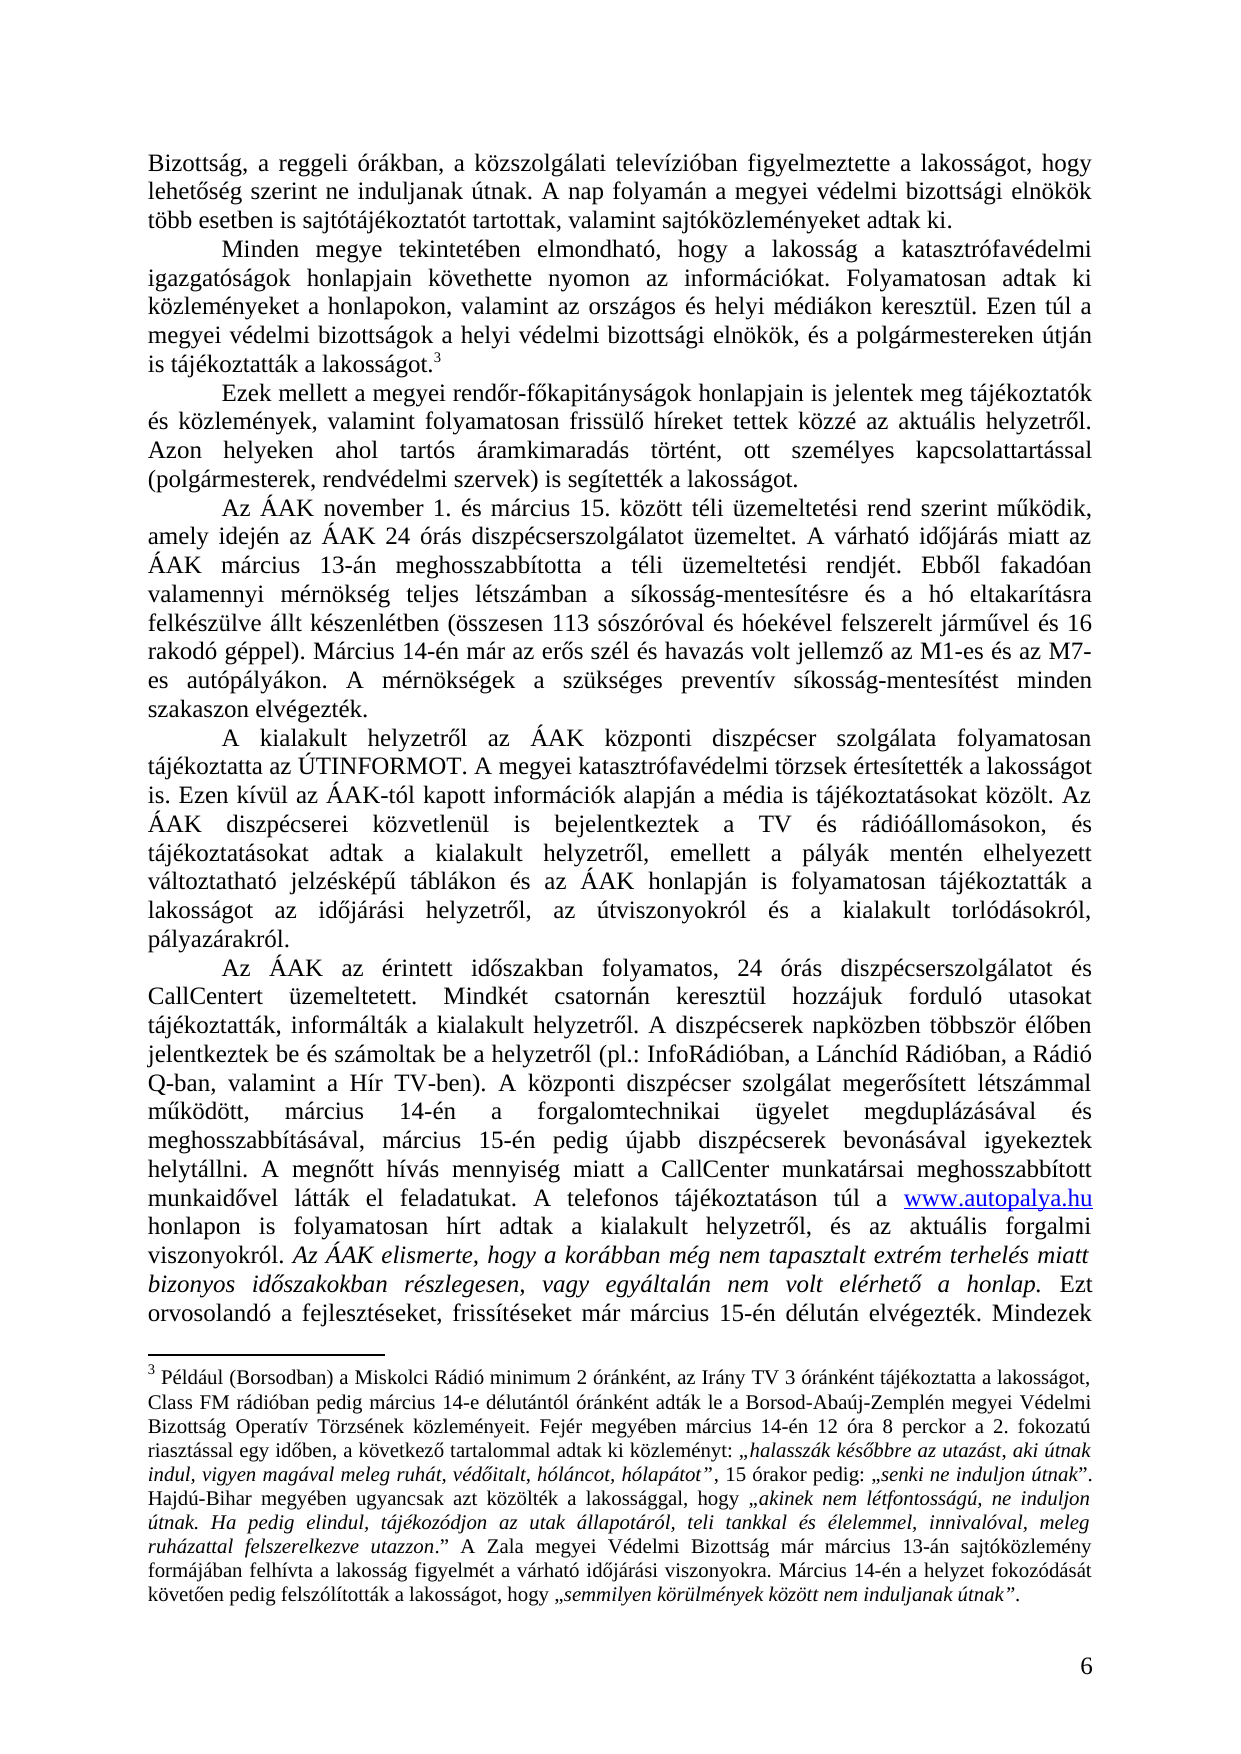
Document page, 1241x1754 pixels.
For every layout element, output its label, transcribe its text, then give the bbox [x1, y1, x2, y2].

text Például (Borsodban) a Miskolci Rádió minimum 2 óránként, az Irány TV 3 óránként tájékoztatta a lakosságot, Class FM rádióban pedig március 14-e délutántól óránként adták le a Borsod-Abaúj-Zemplén megyei Védelmi Bizottság Operatív Törzsének közleményeit. Fejér megyében március 14-én 12 óra 8 perckor a 2. fokozatú riasztással egy időben, a következő tartalommal adtak ki közleményt: „halasszák későbbre az utazást, aki útnak indul, vigyen magával meleg ruhát, védőitalt, hóláncot, hólapátot”, 15 órakor pedig: „senki ne induljon útnak”. Hajdú-Bihar megyében ugyancsak azt közölték a lakossággal, hogy „akinek nem létfontosságú, ne induljon útnak. Ha pedig elindul, tájékozódjon az utak állapotáról, teli tankkal és élelemmel, innivalóval, meleg ruházattal felszerelkezve utazzon.” A Zala megyei Védelmi Bizottság már március 13-án sajtóközlemény formájában felhívta a lakosság figyelmét a várható időjárási viszonyokra. Március 14-én a helyzet fokozódását követően pedig felszólították a lakosságot, hogy „semmilyen körülmények között nem induljanak útnak”. [148, 1361, 1093, 1606]
text Az ÁAK november 1. és március 15. között téli üzemeltetési rend szerint működik, amely idején az ÁAK 24 órás diszpécserszolgálatot üzemeltet. A várható időjárás miatt az ÁAK március 13-án meghosszabbította a téli üzemeltetési rendjét. Ebből fakadóan valamennyi mérnökség teljes létszámban a síkosság-mentesítésre és a hó eltakarításra felkészülve állt készenlétben (összesen 113 sószóróval és hóekével felszerelt járművel és 16 rakodó géppel). Március 14-én már az erős szél és havazás volt jellemző az M1-es és az M7-es autópályákon. A mérnökségek a szükséges preventív síkosság-mentesítést minden szakaszon elvégezték. [148, 493, 1093, 723]
text Az ÁAK az érintett időszakban folyamatos, 24 órás diszpécserszolgálatot és CallCentert üzemeltetett. Mindkét csatornán keresztül hozzájuk forduló utasokat tájékoztatták, informálták a kialakult helyzetről. A diszpécserek napközben többször élőben jelentkeztek be és számoltak be a helyzetről (pl.: InfoRádióban, a Lánchíd Rádióban, a Rádió Q-ban, valamint a Hír TV-ben). A központi diszpécser szolgálat megerősített létszámmal működött, március 14-én a forgalomtechnikai ügyelet megduplázásával és meghosszabbításával, március 15-én pedig újabb diszpécserek bevonásával igyekeztek helytállni. A megnőtt hívás mennyiség miatt a CallCenter munkatársai meghosszabbított munkaidővel látták el feladatukat. A telefonos tájékoztatáson túl a www.autopalya.hu honlapon is folyamatosan hírt adtak a kialakult helyzetről, és az aktuális forgalmi viszonyokról. Az ÁAK elismerte, hogy a korábban még nem tapasztalt extrém terhelés miatt bizonyos időszakokban részlegesen, vagy egyáltalán nem volt elérhető a honlap. Ezt orvosolandó a fejlesztéseket, frissítéseket már március 15-én délután elvégezték. Mindezek [148, 953, 1093, 1326]
text A kialakult helyzetről az ÁAK központi diszpécser szolgálata folyamatosan tájékoztatta az ÚTINFORMOT. A megyei katasztrófavédelmi törzsek értesítették a lakosságot is. Ezen kívül az ÁAK-tól kapott információk alapján a média is tájékoztatásokat közölt. Az ÁAK diszpécserei közvetlenül is bejelentkeztek a TV és rádióállomásokon, és tájékoztatásokat adtak a kialakult helyzetről, emellett a pályák mentén elhelyezett változtatható jelzésképű táblákon és az ÁAK honlapján is folyamatosan tájékoztatták a lakosságot az időjárási helyzetről, az útviszonyokról és a kialakult torlódásokról, pályazárakról. [148, 723, 1093, 953]
text Bizottság, a reggeli órákban, a közszolgálati televízióban figyelmeztette a lakosságot, hogy lehetőség szerint ne induljanak útnak. A nap folyamán a megyei védelmi bizottsági elnökök több esetben is sajtótájékoztatót tartottak, valamint sajtóközleményeket adtak ki. [148, 148, 1093, 234]
text Ezek mellett a megyei rendőr-főkapitányságok honlapjain is jelentek meg tájékoztatók és közlemények, valamint folyamatosan frissülő híreket tettek közzé az aktuális helyzetről. Azon helyeken ahol tartós áramkimaradás történt, ott személyes kapcsolattartással (polgármesterek, rendvédelmi szervek) is segítették a lakosságot. [148, 378, 1093, 493]
text Minden megye tekintetében elmondható, hogy a lakosság a katasztrófavédelmi igazgatóságok honlapjain követhette nyomon az információkat. Folyamatosan adtak ki közleményeket a honlapokon, valamint az országos és helyi médiákon keresztül. Ezen túl a megyei védelmi bizottságok a helyi védelmi bizottsági elnökök, és a polgármestereken útján is tájékoztatták a lakosságot. [148, 234, 1093, 378]
